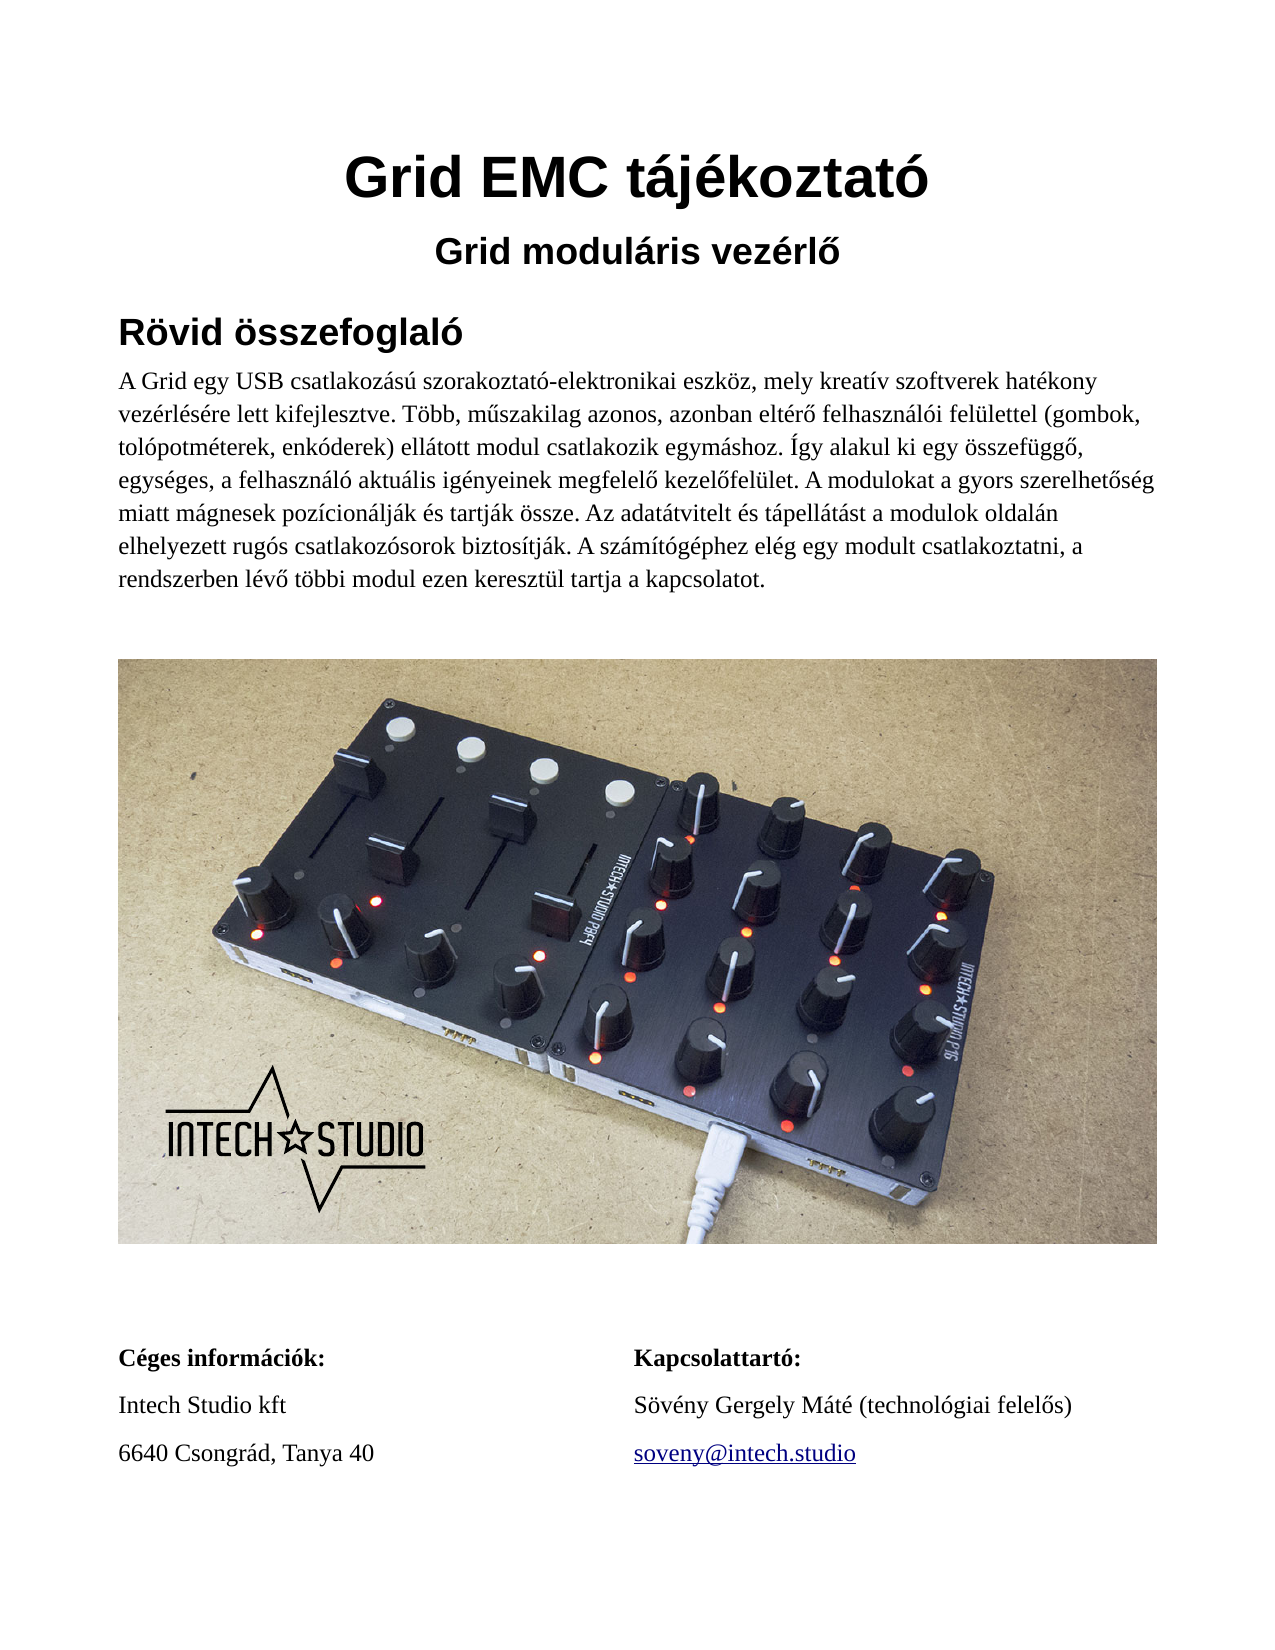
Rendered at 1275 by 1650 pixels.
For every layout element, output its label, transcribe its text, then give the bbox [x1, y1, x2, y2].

text A Grid egy USB csatlakozású szorakoztató-elektronikai eszköz, mely kreatív szoftverek hatékony vezérlésére lett kifejlesztve. Több, műszakilag azonos, azonban eltérő felhasználói felülettel (gombok, tolópotméterek, enkóderek) ellátott modul csatlakozik egymáshoz. Így alakul ki egy összefüggő, egységes, a felhasználó aktuális igényeinek megfelelő kezelőfelület. A modulokat a gyors szerelhetőség miatt mágnesek pozícionálják és tartják össze. Az adatátvitelt és tápellátást a modulok oldalán elhelyezett rugós csatlakozósorok biztosítják. A számítógéphez elég egy modult csatlakoztatni, a rendszerben lévő többi modul ezen keresztül tartja a kapcsolatot. [118, 366, 1157, 593]
text Intech Studio kft Sövény Gergely Máté (technológiai felelős) [118, 1390, 1157, 1419]
subtitle Rövid összefoglaló [118, 309, 1157, 353]
text 6640 Csongrád, Tanya 40 soveny@intech.studio [118, 1438, 1157, 1467]
picture [118, 659, 1157, 1244]
subtitle Grid moduláris vezérlő [118, 229, 1157, 272]
title Grid EMC tájékoztató [118, 143, 1157, 210]
text Céges információk: Kapcsolattartó: [118, 1343, 1157, 1372]
